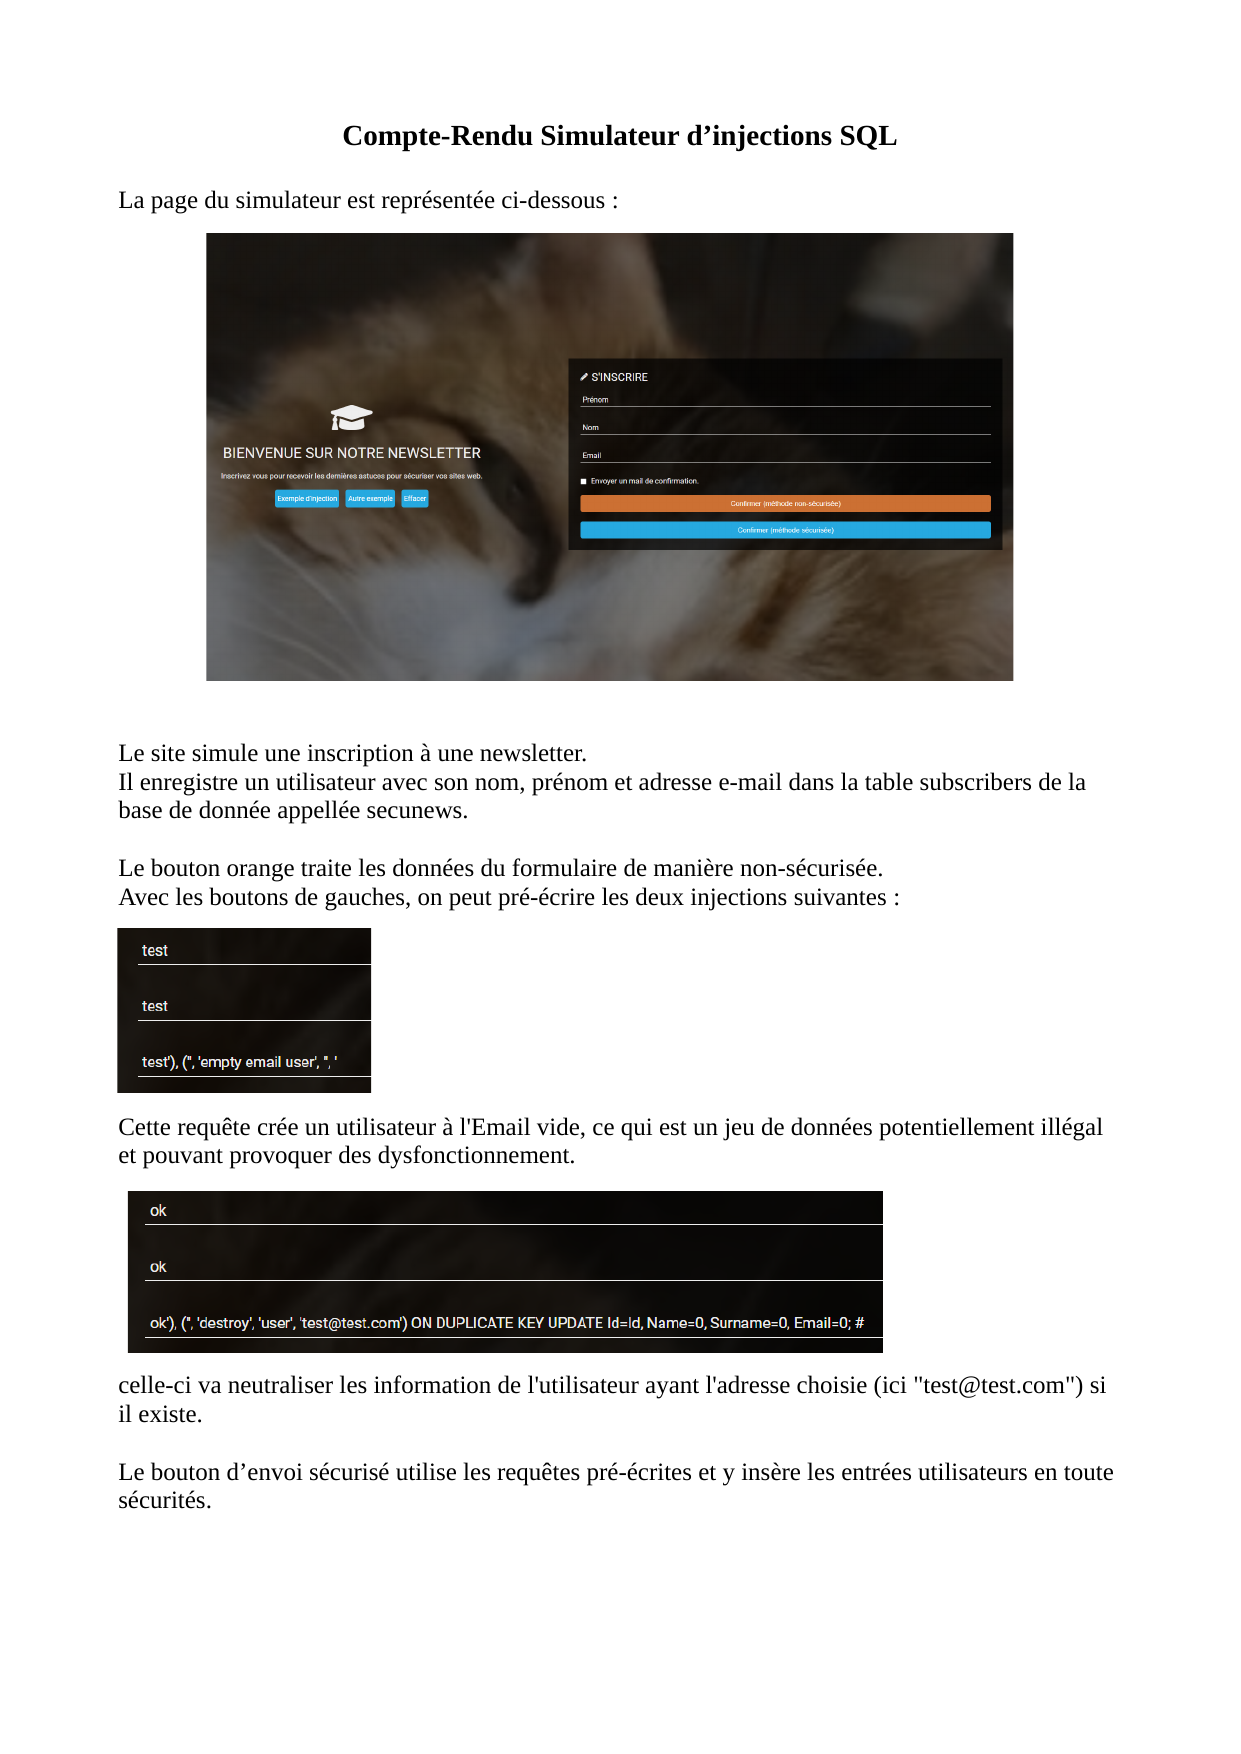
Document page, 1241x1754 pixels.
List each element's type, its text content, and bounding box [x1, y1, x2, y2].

text Avec les boutons de gauches, on peut pré-écrire les deux injections suivantes : [118, 882, 1122, 910]
text Le site simule une inscription à une newsletter. [118, 738, 1122, 767]
text Compte-Rendu Simulateur d’injections SQL [118, 118, 1122, 152]
picture [218, 928, 333, 1093]
picture [697, 1191, 883, 1353]
text La page du simulateur est représentée ci-dessous : [118, 185, 1122, 214]
text celle-ci va neutraliser les information de l'utilisateur ayant l'adresse choisie (ici "test@test.com") si il existe. [118, 1370, 1122, 1428]
text Il enregistre un utilisateur avec son nom, prénom et adresse e-mail dans la table subscribers de la base de donnée appellée secunews. [118, 767, 1122, 824]
text Le bouton d’envoi sécurisé utilise les requêtes pré-écrites et y insère les entrées utilisateurs en toute sécurités. [118, 1457, 1122, 1514]
text Le bouton orange traite les données du formulaire de manière non-sécurisée. [118, 853, 1122, 882]
text Cette requête crée un utilisateur à l'Email vide, ce qui est un jeu de données potentiellement illégal et pouvant provoquer des dysfonctionnement. [118, 1112, 1122, 1169]
picture [206, 233, 1014, 681]
